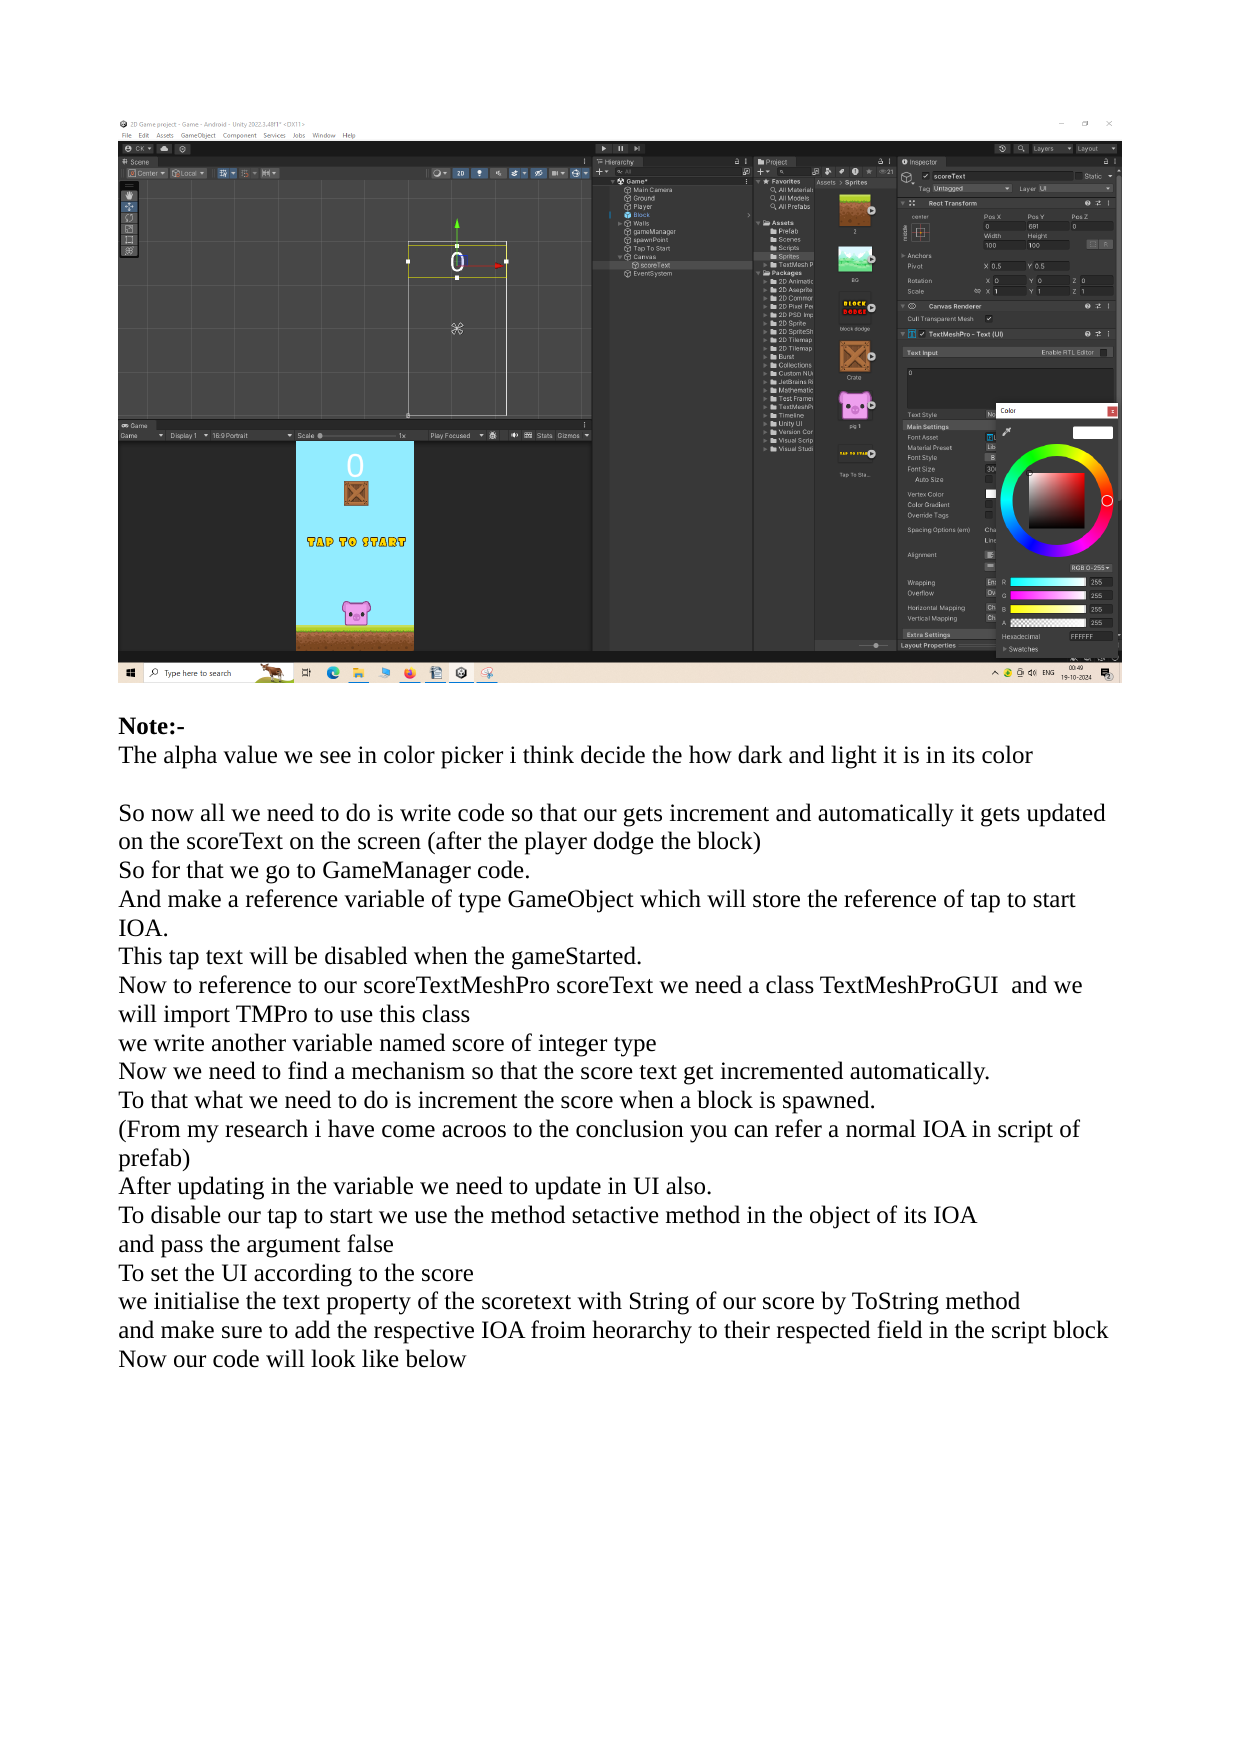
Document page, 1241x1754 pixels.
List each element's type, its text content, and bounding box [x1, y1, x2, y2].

text To that what we need to do is increment the score when a block is spawned. [118, 1085, 1122, 1114]
text After updating in the variable we need to update in UI also. [118, 1171, 1122, 1200]
text The alpha value we see in color picker i think decide the how dark and light it is in its color [118, 740, 1122, 769]
text To disable our tap to start we use the method setactive method in the object of its IOA [118, 1200, 1122, 1229]
picture [118, 118, 1122, 683]
text This tap text will be disabled when the gameStarted. [118, 941, 1122, 970]
text Now we need to find a mechanism so that the score text get incremented automatically. [118, 1056, 1122, 1085]
text and make sure to add the respective IOA froim heorarchy to their respected field in the script block [118, 1315, 1122, 1344]
text (From my research i have come acroos to the conclusion you can refer a normal IOA in script of prefab) [118, 1114, 1122, 1171]
text So now all we need to do is write code so that our gets increment and automatically it gets updated [118, 798, 1122, 826]
text To set the UI according to the score [118, 1258, 1122, 1286]
text on the scoreText on the screen (after the player dodge the block) [118, 826, 1122, 855]
text And make a reference variable of type GameObject which will store the reference of tap to start IOA. [118, 884, 1122, 941]
text Note:- [118, 711, 1122, 740]
text we initialise the text property of the scoretext with String of our score by ToString method [118, 1286, 1122, 1315]
text and pass the argument false [118, 1229, 1122, 1258]
text we write another variable named score of integer type [118, 1028, 1122, 1056]
text Now to reference to our scoreTextMeshPro scoreText we need a class TextMeshProGUI and we will import TMPro to use this class [118, 970, 1122, 1028]
text Now our code will look like below [118, 1344, 1122, 1373]
text So for that we go to GameManager code. [118, 855, 1122, 884]
